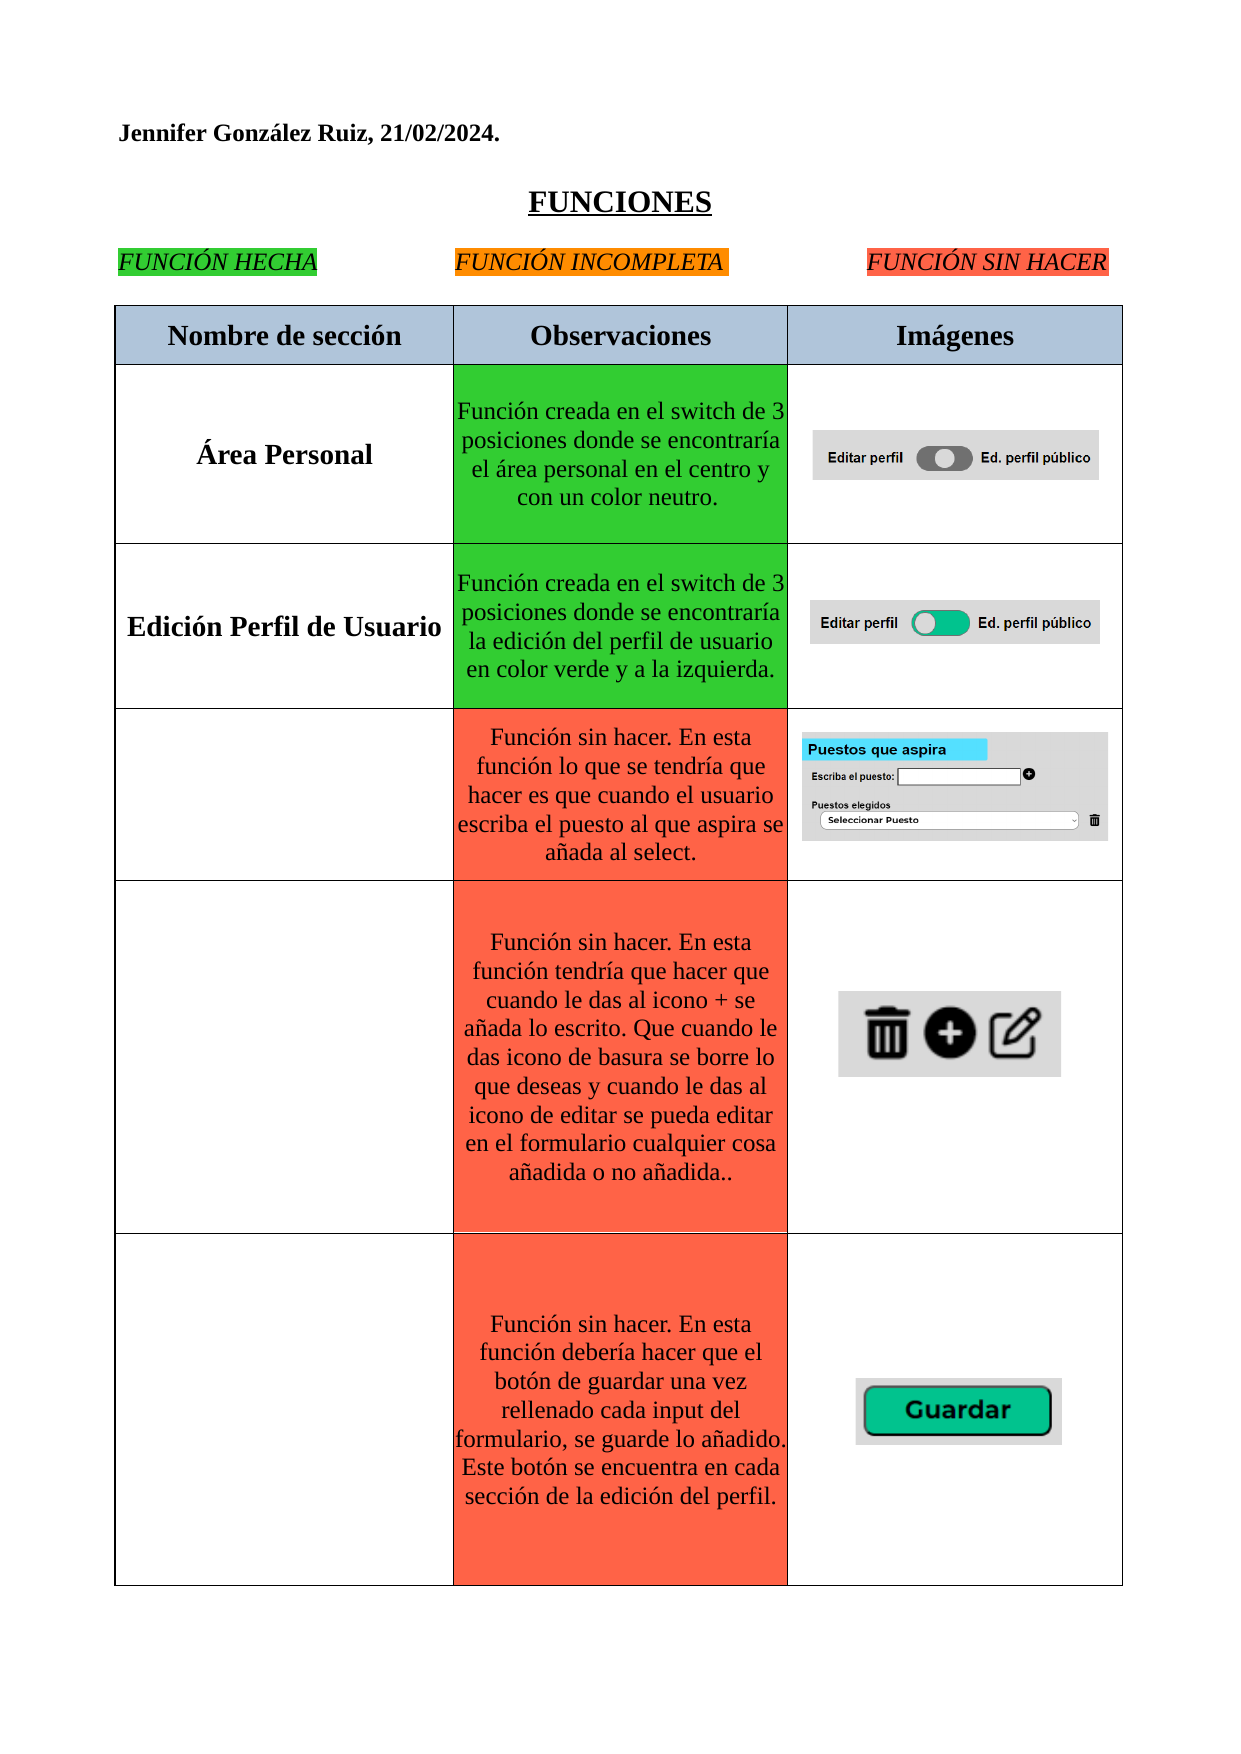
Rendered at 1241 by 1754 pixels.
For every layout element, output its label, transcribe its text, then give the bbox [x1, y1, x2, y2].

table_cell Función sin hacer. En esta función tendría que hacer que cuando le das al icono + se añada lo escrito. Que cuando le das icono de basura se borre lo que deseas y cuando le das al icono de editar se pueda editar en el formulario cualquier cosa añadida o no añadida.. [454, 881, 787, 1232]
table_header Nombre de sección [116, 306, 453, 364]
table_cell Edición Perfil de Usuario [116, 544, 453, 708]
table_cell [116, 709, 453, 880]
picture [812, 430, 1099, 480]
table_header Observaciones [454, 306, 787, 364]
picture [802, 732, 1109, 841]
text FUNCIÓN HECHA FUNCIÓN INCOMPLETA FUNCIÓN SIN HACER [118, 247, 1122, 276]
table_cell Función creada en el switch de 3 posiciones donde se encontraría el área personal en el centro y con un color neutro. [454, 365, 787, 543]
picture [838, 991, 1062, 1077]
table_cell [788, 1234, 1122, 1585]
text FUNCIONES [118, 183, 1122, 219]
table_cell Función sin hacer. En esta función lo que se tendría que hacer es que cuando el usuario escriba el puesto al que aspira se añada al select. [454, 709, 787, 880]
picture [855, 1378, 1062, 1445]
text Jennifer González Ruiz, 21/02/2024. [118, 118, 1122, 147]
table_header Imágenes [788, 306, 1122, 364]
table_cell Función creada en el switch de 3 posiciones donde se encontraría la edición del perfil de usuario en color verde y a la izquierda. [454, 544, 787, 708]
table_cell [788, 881, 1122, 1232]
picture [810, 600, 1100, 644]
table_cell [116, 1234, 453, 1585]
table_cell [116, 881, 453, 1232]
table_cell [788, 544, 1122, 708]
table_cell [788, 709, 1122, 880]
table_cell [788, 365, 1122, 543]
table_cell Función sin hacer. En esta función debería hacer que el botón de guardar una vez rellenado cada input del formulario, se guarde lo añadido. Este botón se encuentra en cada sección de la edición del perfil. [454, 1234, 787, 1585]
table_cell Área Personal [116, 365, 453, 543]
